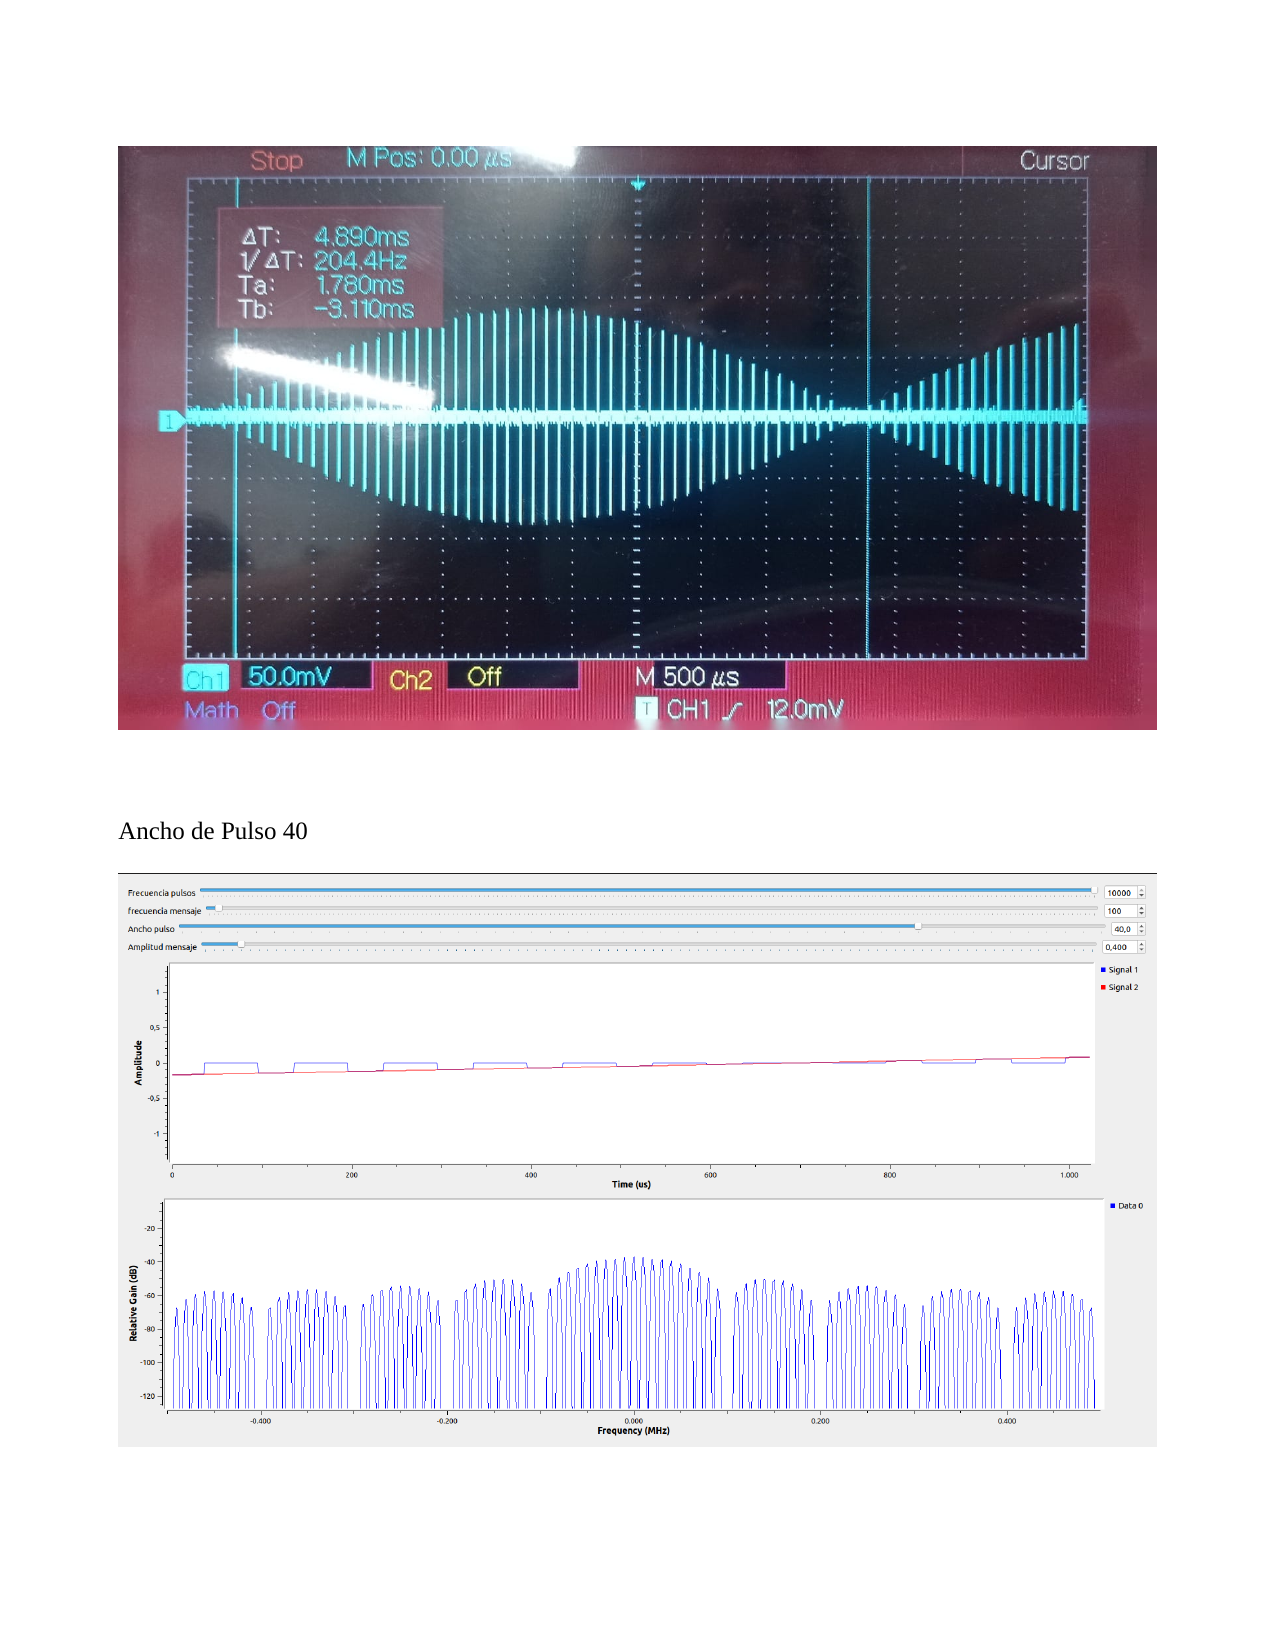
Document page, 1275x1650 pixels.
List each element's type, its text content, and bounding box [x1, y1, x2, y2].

picture [118, 146, 1157, 730]
text Ancho de Pulso 40 [118, 816, 1157, 845]
picture [118, 873, 1157, 1447]
